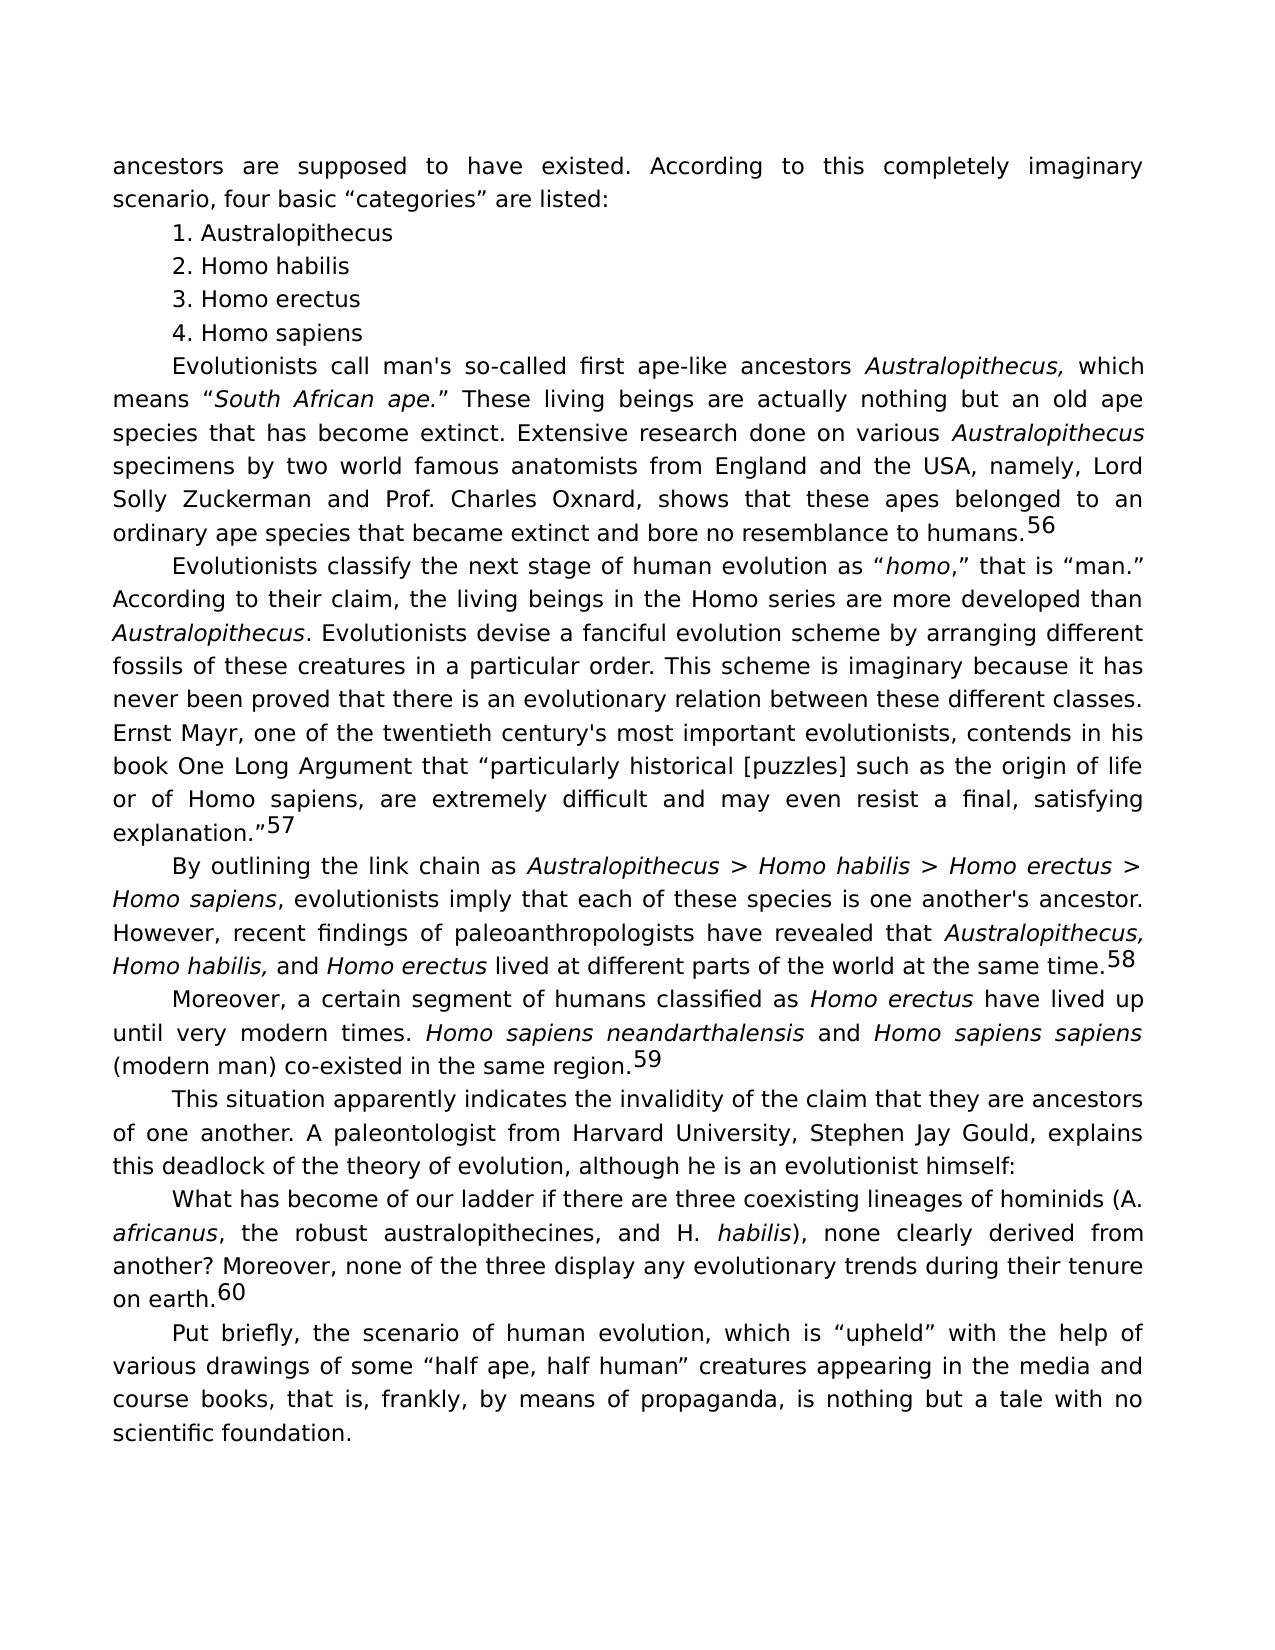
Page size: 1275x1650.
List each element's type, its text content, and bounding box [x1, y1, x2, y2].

text 3. Homo erectus [112, 281, 1145, 314]
text Evolutionists call man's so-called first ape-like ancestors Australopithecus, which means “South African ape.” These living beings are actually nothing but an old ape species that has become extinct. Extensive research done on various Australopithecus specimens by two world famous anatomists from England and the USA, namely, Lord Solly Zuckerman and Prof. Charles Oxnard, shows that these apes belonged to an ordinary ape species that became extinct and bore no resemblance to humans.56 [112, 348, 1145, 548]
text ancestors are supposed to have existed. According to this completely imaginary scenario, four basic “categories” are listed: [112, 148, 1145, 214]
text 4. Homo sapiens [112, 314, 1145, 348]
text By outlining the link chain as Australopithecus > Homo habilis > Homo erectus > Homo sapiens, evolutionists imply that each of these species is one another's ancestor. However, recent findings of paleoanthropologists have revealed that Australopithecus, Homo habilis, and Homo erectus lived at different parts of the world at the same time.58 [112, 848, 1145, 981]
text This situation apparently indicates the invalidity of the claim that they are ancestors of one another. A paleontologist from Harvard University, Stephen Jay Gould, explains this deadlock of the theory of evolution, although he is an evolutionist himself: [112, 1081, 1145, 1181]
text 1. Australopithecus [112, 214, 1145, 248]
text 2. Homo habilis [112, 248, 1145, 281]
text Evolutionists classify the next stage of human evolution as “homo,” that is “man.” According to their claim, the living beings in the Homo series are more developed than Australopithecus. Evolutionists devise a fanciful evolution scheme by arranging different fossils of these creatures in a particular order. This scheme is imaginary because it has never been proved that there is an evolutionary relation between these different classes. Ernst Mayr, one of the twentieth century's most important evolutionists, contends in his book One Long Argument that “particularly historical [puzzles] such as the origin of life or of Homo sapiens, are extremely difficult and may even resist a final, satisfying explanation.”57 [112, 548, 1145, 848]
text What has become of our ladder if there are three coexisting lineages of hominids (A. africanus, the robust australopithecines, and H. habilis), none clearly derived from another? Moreover, none of the three display any evolutionary trends during their tenure on earth.60 [112, 1181, 1145, 1314]
text Put briefly, the scenario of human evolution, which is “upheld” with the help of various drawings of some “half ape, half human” creatures appearing in the media and course books, that is, frankly, by means of propaganda, is nothing but a tale with no scientific foundation. [112, 1314, 1145, 1448]
text Moreover, a certain segment of humans classified as Homo erectus have lived up until very modern times. Homo sapiens neandarthalensis and Homo sapiens sapiens (modern man) co-existed in the same region.59 [112, 981, 1145, 1081]
